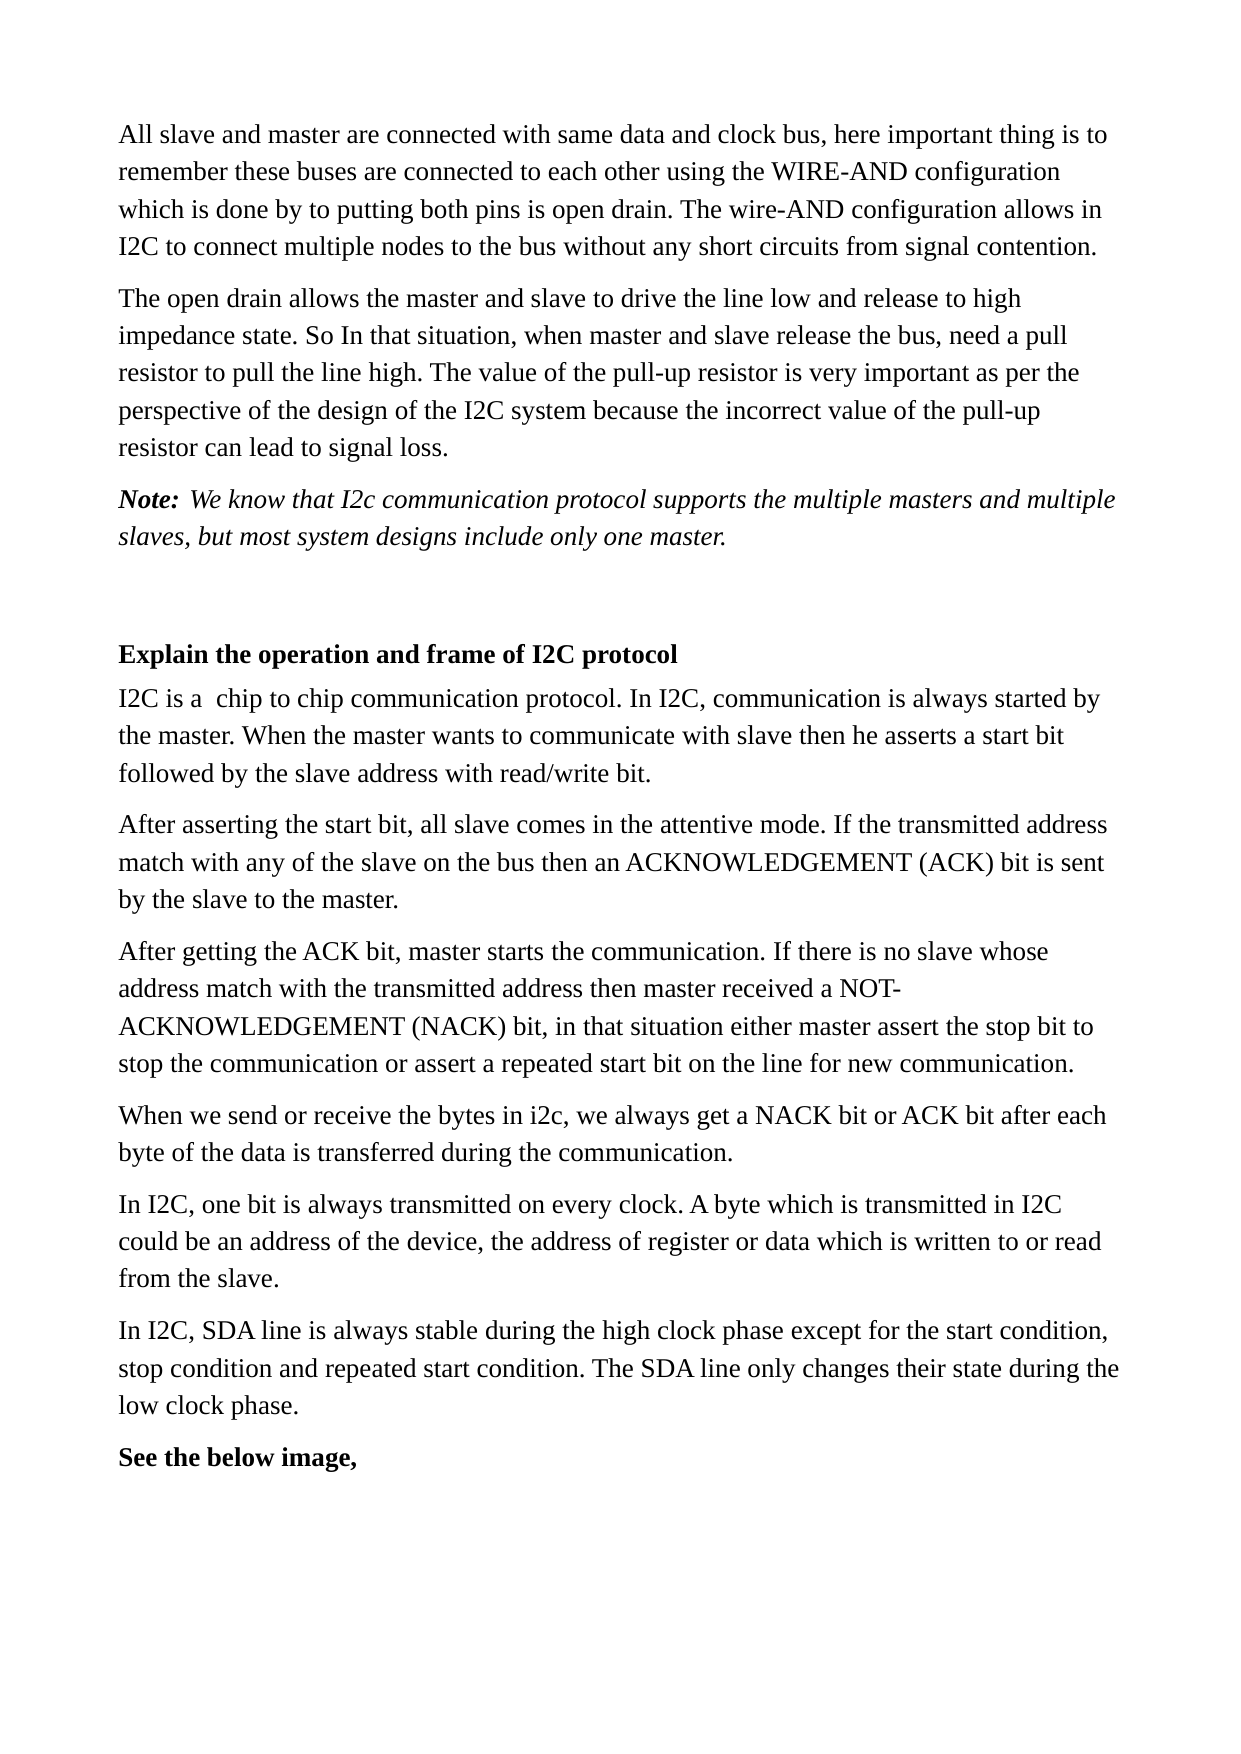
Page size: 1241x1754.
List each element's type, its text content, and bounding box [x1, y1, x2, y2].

text After getting the ACK bit, master starts the communication. If there is no slave whose address match with the transmitted address then master received a NOT-ACKNOWLEDGEMENT (NACK) bit, in that situation either master assert the stop bit to stop the communication or assert a repeated start bit on the line for new communication. [118, 935, 1122, 1078]
text When we send or receive the bytes in i2c, we always get a NACK bit or ACK bit after each byte of the data is transferred during the communication. [118, 1099, 1122, 1167]
subtitle Explain the operation and frame of I2C protocol [118, 638, 1122, 670]
text Note: We know that I2c communication protocol supports the multiple masters and multiple slaves, but most system designs include only one master. [118, 483, 1122, 551]
text See the below image, [118, 1441, 1122, 1472]
text I2C is a chip to chip communication protocol. In I2C, communication is always started by the master. When the master wants to communicate with slave then he asserts a start bit followed by the slave address with read/write bit. [118, 682, 1122, 788]
text In I2C, one bit is always transmitted on every clock. A byte which is transmitted in I2C could be an address of the device, the address of register or data which is written to or read from the slave. [118, 1188, 1122, 1294]
text The open drain allows the master and slave to drive the line low and release to high impedance state. So In that situation, when master and slave release the bus, need a pull resistor to pull the line high. The value of the pull-up resistor is very important as per the perspective of the design of the I2C system because the incorrect value of the pull-up resistor can lead to signal loss. [118, 282, 1122, 462]
text In I2C, SDA line is always stable during the high clock phase except for the start condition, stop condition and repeated start condition. The SDA line only changes their state during the low clock phase. [118, 1314, 1122, 1420]
text After asserting the start bit, all slave comes in the attentive mode. If the transmitted address match with any of the slave on the bus then an ACKNOWLEDGEMENT (ACK) bit is sent by the slave to the master. [118, 809, 1122, 914]
text All slave and master are connected with same data and clock bus, here important thing is to remember these buses are connected to each other using the WIRE-AND configuration which is done by to putting both pins is open drain. The wire-AND configuration allows in I2C to connect multiple nodes to the bus without any short circuits from signal contention. [118, 118, 1122, 261]
